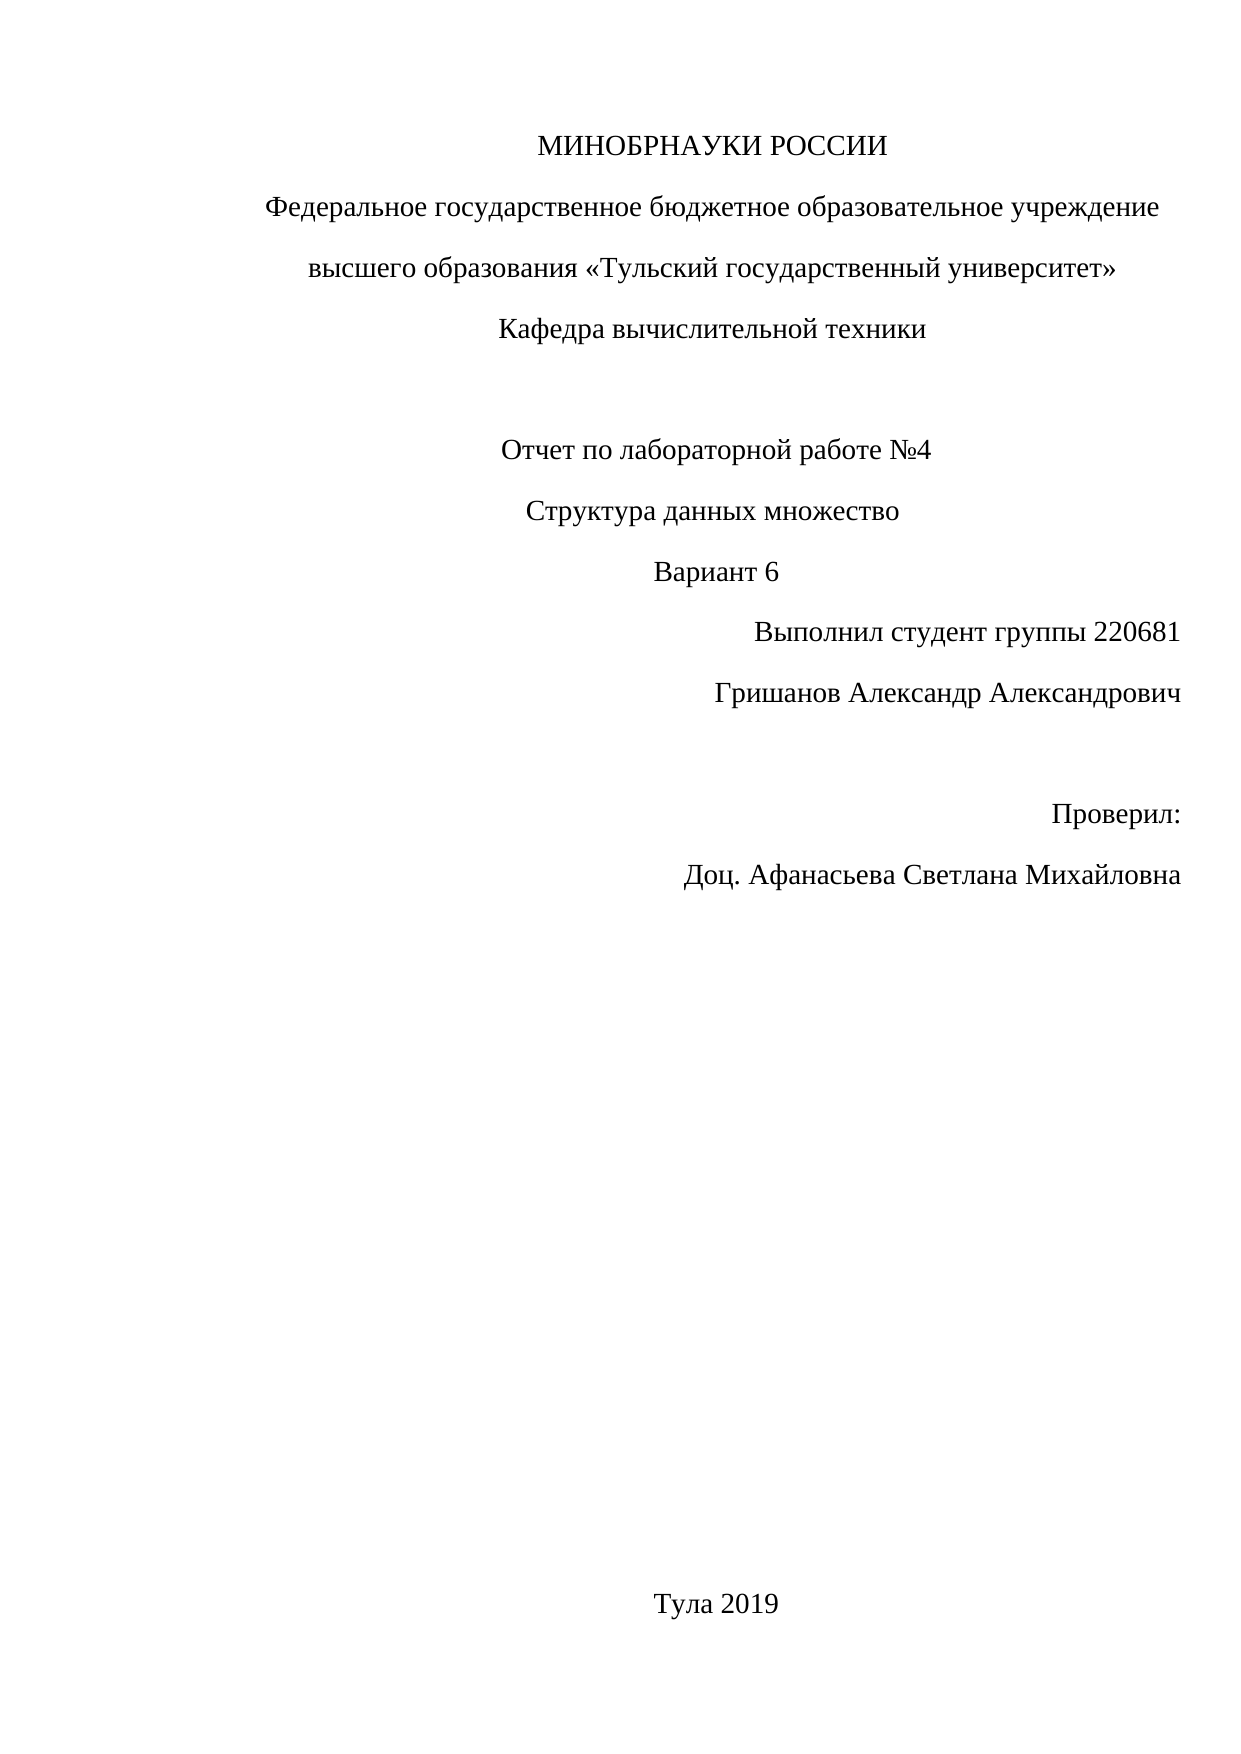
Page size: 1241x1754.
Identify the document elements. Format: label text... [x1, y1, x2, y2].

text Тула 2019 [251, 1586, 1181, 1619]
text Выполнил студент группы 220681 [251, 614, 1181, 648]
text Доц. Афанасьева Светлана Михайловна [251, 857, 1181, 891]
text МИНОБРНАУКИ РОССИИ [251, 128, 1181, 162]
text Проверил: [251, 797, 1181, 830]
text Гришанов Александр Александрович [251, 675, 1181, 709]
text Отчет по лабораторной работе №4 [251, 432, 1181, 466]
text Вариант 6 [251, 554, 1181, 587]
text Кафедра вычислительной техники [251, 311, 1181, 344]
text Структура данных множество [251, 493, 1181, 526]
text Федеральное государственное бюджетное образовательное учреждение [251, 189, 1181, 223]
text высшего образования «Тульский государственный университет» [251, 250, 1181, 283]
